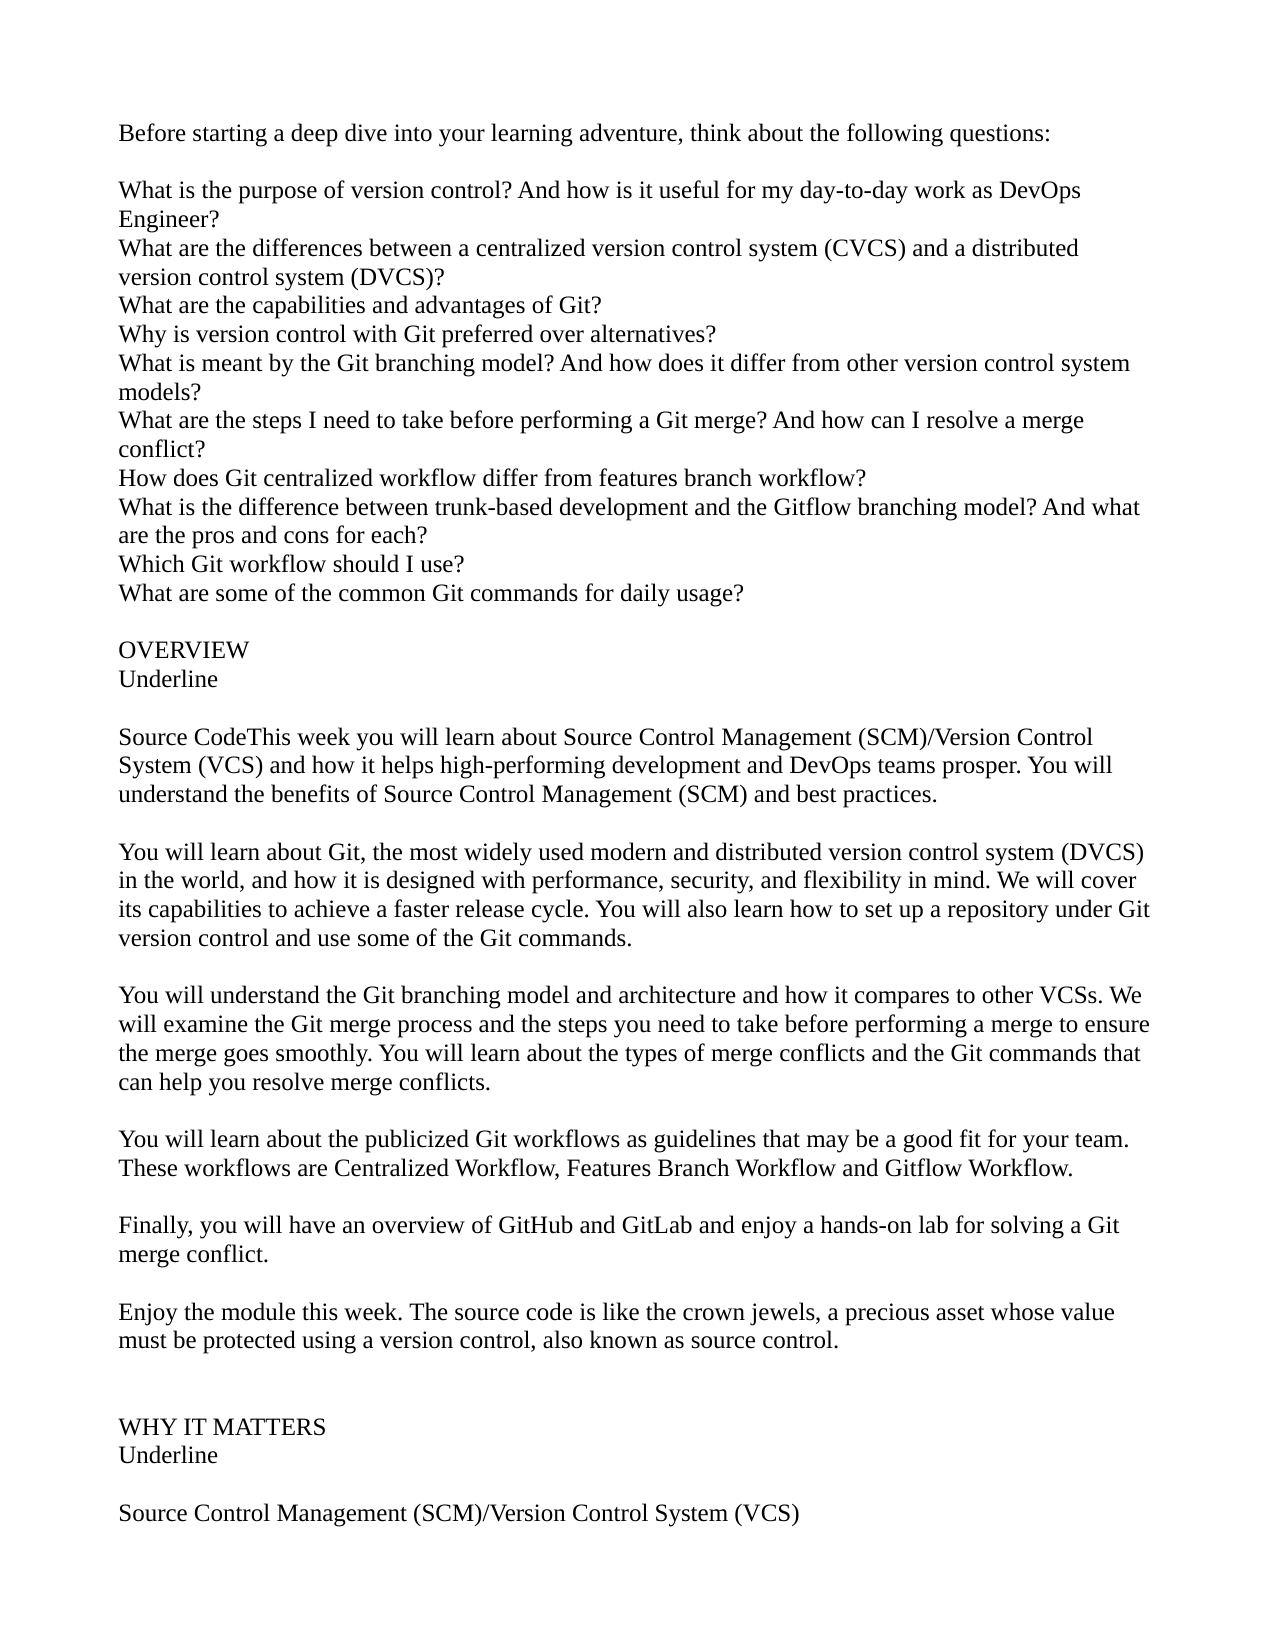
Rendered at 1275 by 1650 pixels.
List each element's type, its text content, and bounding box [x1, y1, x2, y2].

text What is meant by the Git branching model? And how does it differ from other version control system models? [118, 348, 1157, 406]
text OVERVIEW [118, 636, 1157, 664]
text What is the difference between trunk-based development and the Gitflow branching model? And what are the pros and cons for each? [118, 492, 1157, 549]
text What are the capabilities and advantages of Git? [118, 291, 1157, 319]
text You will learn about Git, the most widely used modern and distributed version control system (DVCS) in the world, and how it is designed with performance, security, and flexibility in mind. We will cover its capabilities to achieve a faster release cycle. You will also learn how to set up a repository under Git version control and use some of the Git commands. [118, 837, 1157, 952]
text What are some of the common Git commands for daily usage? [118, 578, 1157, 607]
text What are the steps I need to take before performing a Git merge? And how can I resolve a merge conflict? [118, 406, 1157, 463]
text Underline [118, 664, 1157, 693]
text What are the differences between a centralized version control system (CVCS) and a distributed version control system (DVCS)? [118, 233, 1157, 291]
text Source Control Management (SCM)/Version Control System (VCS) [118, 1498, 1157, 1527]
text Why is version control with Git preferred over alternatives? [118, 319, 1157, 348]
text What is the purpose of version control? And how is it useful for my day-to-day work as DevOps Engineer? [118, 176, 1157, 233]
text Which Git workflow should I use? [118, 549, 1157, 578]
text Underline [118, 1441, 1157, 1469]
text How does Git centralized workflow differ from features branch workflow? [118, 463, 1157, 492]
text You will understand the Git branching model and architecture and how it compares to other VCSs. We will examine the Git merge process and the steps you need to take before performing a merge to ensure the merge goes smoothly. You will learn about the types of merge conflicts and the Git commands that can help you resolve merge conflicts. [118, 981, 1157, 1096]
text You will learn about the publicized Git workflows as guidelines that may be a good fit for your team. These workflows are Centralized Workflow, Features Branch Workflow and Gitflow Workflow. [118, 1124, 1157, 1182]
text Enjoy the module this week. The source code is like the crown jewels, a precious asset whose value must be protected using a version control, also known as source control. [118, 1297, 1157, 1354]
text WHY IT MATTERS [118, 1412, 1157, 1441]
text Finally, you will have an overview of GitHub and GitLab and enjoy a hands-on lab for solving a Git merge conflict. [118, 1211, 1157, 1268]
text Before starting a deep dive into your learning adventure, think about the following questions: [118, 118, 1157, 147]
text Source CodeThis week you will learn about Source Control Management (SCM)/Version Control System (VCS) and how it helps high-performing development and DevOps teams prosper. You will understand the benefits of Source Control Management (SCM) and best practices. [118, 722, 1157, 808]
